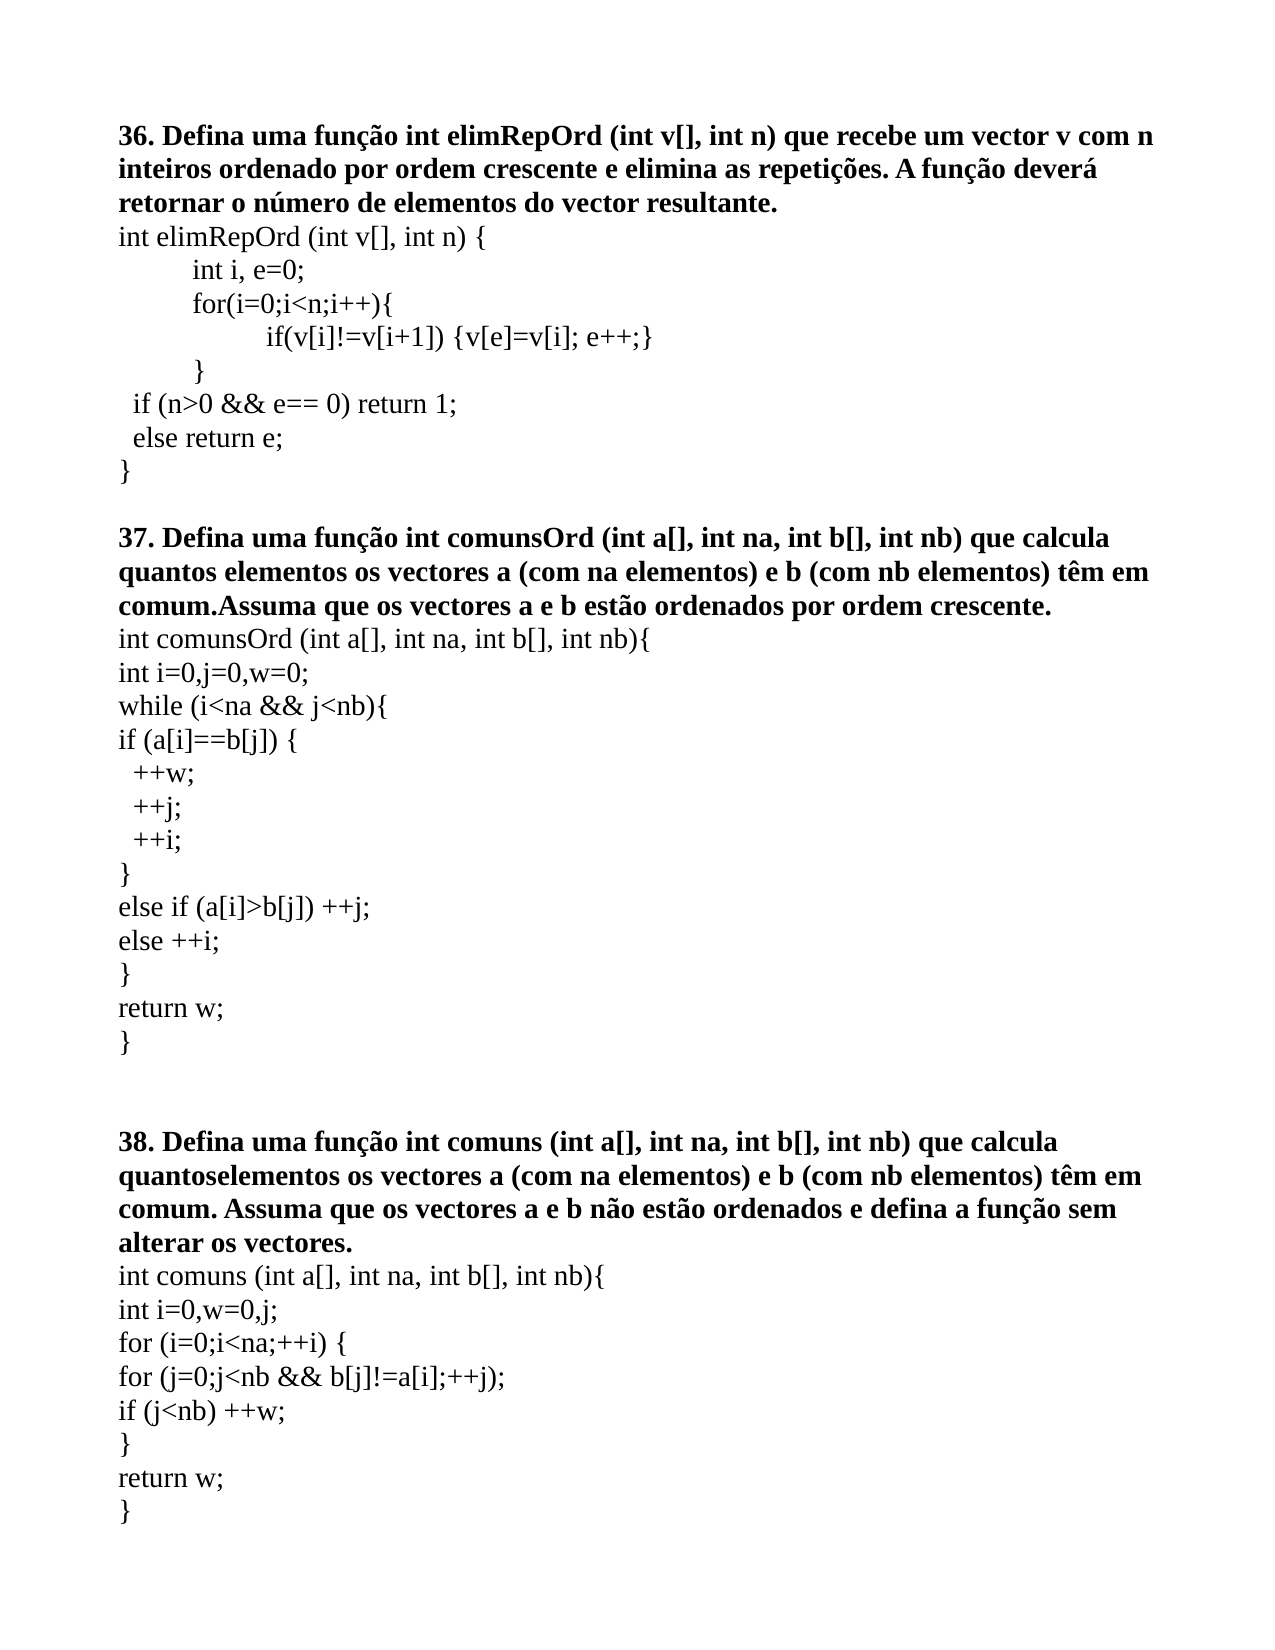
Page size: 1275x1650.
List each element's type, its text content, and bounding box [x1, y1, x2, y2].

text 38. Defina uma função int comuns (int a[], int na, int b[], int nb) que calcula quantoselementos os vectores a (com na elementos) e b (com nb elementos) têm em comum. Assuma que os vectores a e b não estão ordenados e defina a função sem alterar os vectores. [118, 1124, 1157, 1258]
text if (a[i]==b[j]) { [118, 722, 1157, 755]
text else if (a[i]>b[j]) ++j; [118, 889, 1157, 923]
text } [118, 453, 1157, 487]
text for(i=0;i<n;i++){ [118, 286, 1157, 319]
text int elimRepOrd (int v[], int n) { [118, 219, 1157, 252]
text ++w; [118, 755, 1157, 789]
text else ++i; [118, 923, 1157, 957]
text int comuns (int a[], int na, int b[], int nb){ [118, 1258, 1157, 1292]
text int comunsOrd (int a[], int na, int b[], int nb){ [118, 621, 1157, 655]
text for (i=0;i<na;++i) { [118, 1326, 1157, 1359]
text } [118, 957, 1157, 990]
text else return e; [118, 420, 1157, 453]
text int i=0,j=0,w=0; [118, 655, 1157, 688]
text if (j<nb) ++w; [118, 1393, 1157, 1426]
text int i, e=0; [118, 252, 1157, 286]
text while (i<na && j<nb){ [118, 688, 1157, 722]
text } [118, 1024, 1157, 1057]
text ++i; [118, 822, 1157, 856]
text if(v[i]!=v[i+1]) {v[e]=v[i]; e++;} [118, 319, 1157, 353]
text return w; [118, 1460, 1157, 1493]
text } [118, 1426, 1157, 1460]
text } [118, 353, 1157, 386]
text } [118, 1493, 1157, 1527]
text 36. Defina uma função int elimRepOrd (int v[], int n) que recebe um vector v com n inteiros ordenado por ordem crescente e elimina as repetições. A função deverá retornar o número de elementos do vector resultante. [118, 118, 1157, 219]
text 37. Defina uma função int comunsOrd (int a[], int na, int b[], int nb) que calcula quantos elementos os vectores a (com na elementos) e b (com nb elementos) têm em comum.Assuma que os vectores a e b estão ordenados por ordem crescente. [118, 521, 1157, 621]
text ++j; [118, 789, 1157, 822]
text if (n>0 && e== 0) return 1; [118, 386, 1157, 420]
text for (j=0;j<nb && b[j]!=a[i];++j); [118, 1359, 1157, 1393]
text int i=0,w=0,j; [118, 1292, 1157, 1326]
text } [118, 856, 1157, 889]
text return w; [118, 990, 1157, 1024]
